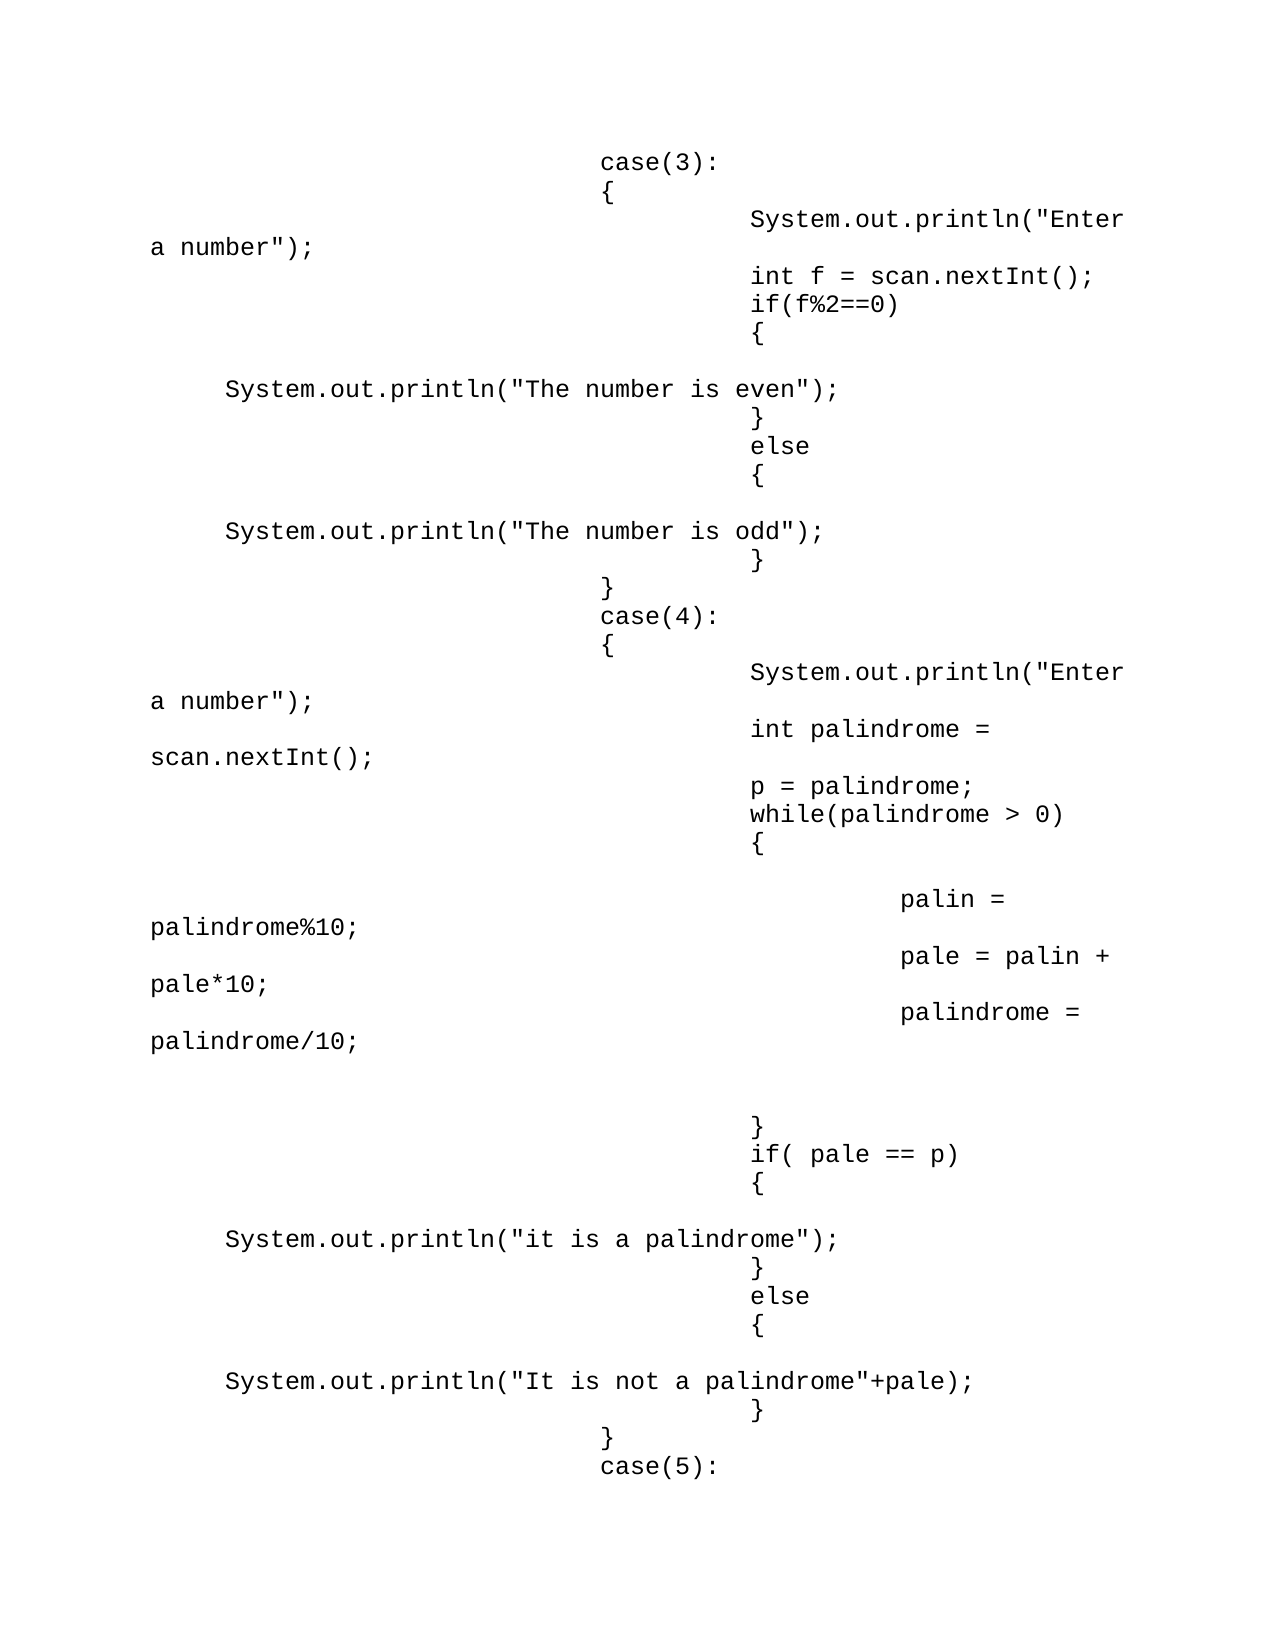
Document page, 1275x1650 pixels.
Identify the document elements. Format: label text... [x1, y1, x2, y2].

text } [150, 1255, 1125, 1283]
text System.out.println("It is not a palindrome"+pale); [150, 1340, 1125, 1397]
text if(f%2==0) [150, 292, 1125, 320]
text palin = palindrome%10; [150, 887, 1125, 943]
text { [150, 178, 1125, 207]
text System.out.println("The number is odd"); [150, 490, 1125, 547]
text { [150, 1312, 1125, 1340]
text System.out.println("The number is even"); [150, 348, 1125, 405]
text if( pale == p) [150, 1142, 1125, 1170]
text int palindrome = scan.nextInt(); [150, 717, 1125, 773]
text case(4): [150, 603, 1125, 632]
text pale = palin + pale*10; [150, 943, 1125, 1000]
text { [150, 1170, 1125, 1198]
text System.out.println("it is a palindrome"); [150, 1198, 1125, 1255]
text } [150, 1113, 1125, 1142]
text } [150, 405, 1125, 433]
text } [150, 1397, 1125, 1425]
text System.out.println("Enter a number"); [150, 660, 1125, 717]
text case(3): [150, 150, 1125, 178]
text while(palindrome > 0) [150, 802, 1125, 830]
text System.out.println("Enter a number"); [150, 207, 1125, 263]
text palindrome = palindrome/10; [150, 1000, 1125, 1057]
text { [150, 320, 1125, 348]
text else [150, 1283, 1125, 1312]
text { [150, 462, 1125, 490]
text int f = scan.nextInt(); [150, 263, 1125, 292]
text p = palindrome; [150, 773, 1125, 802]
text } [150, 1425, 1125, 1453]
text } [150, 547, 1125, 575]
text case(5): [150, 1453, 1125, 1482]
text { [150, 830, 1125, 858]
text { [150, 632, 1125, 660]
text else [150, 433, 1125, 462]
text } [150, 575, 1125, 603]
